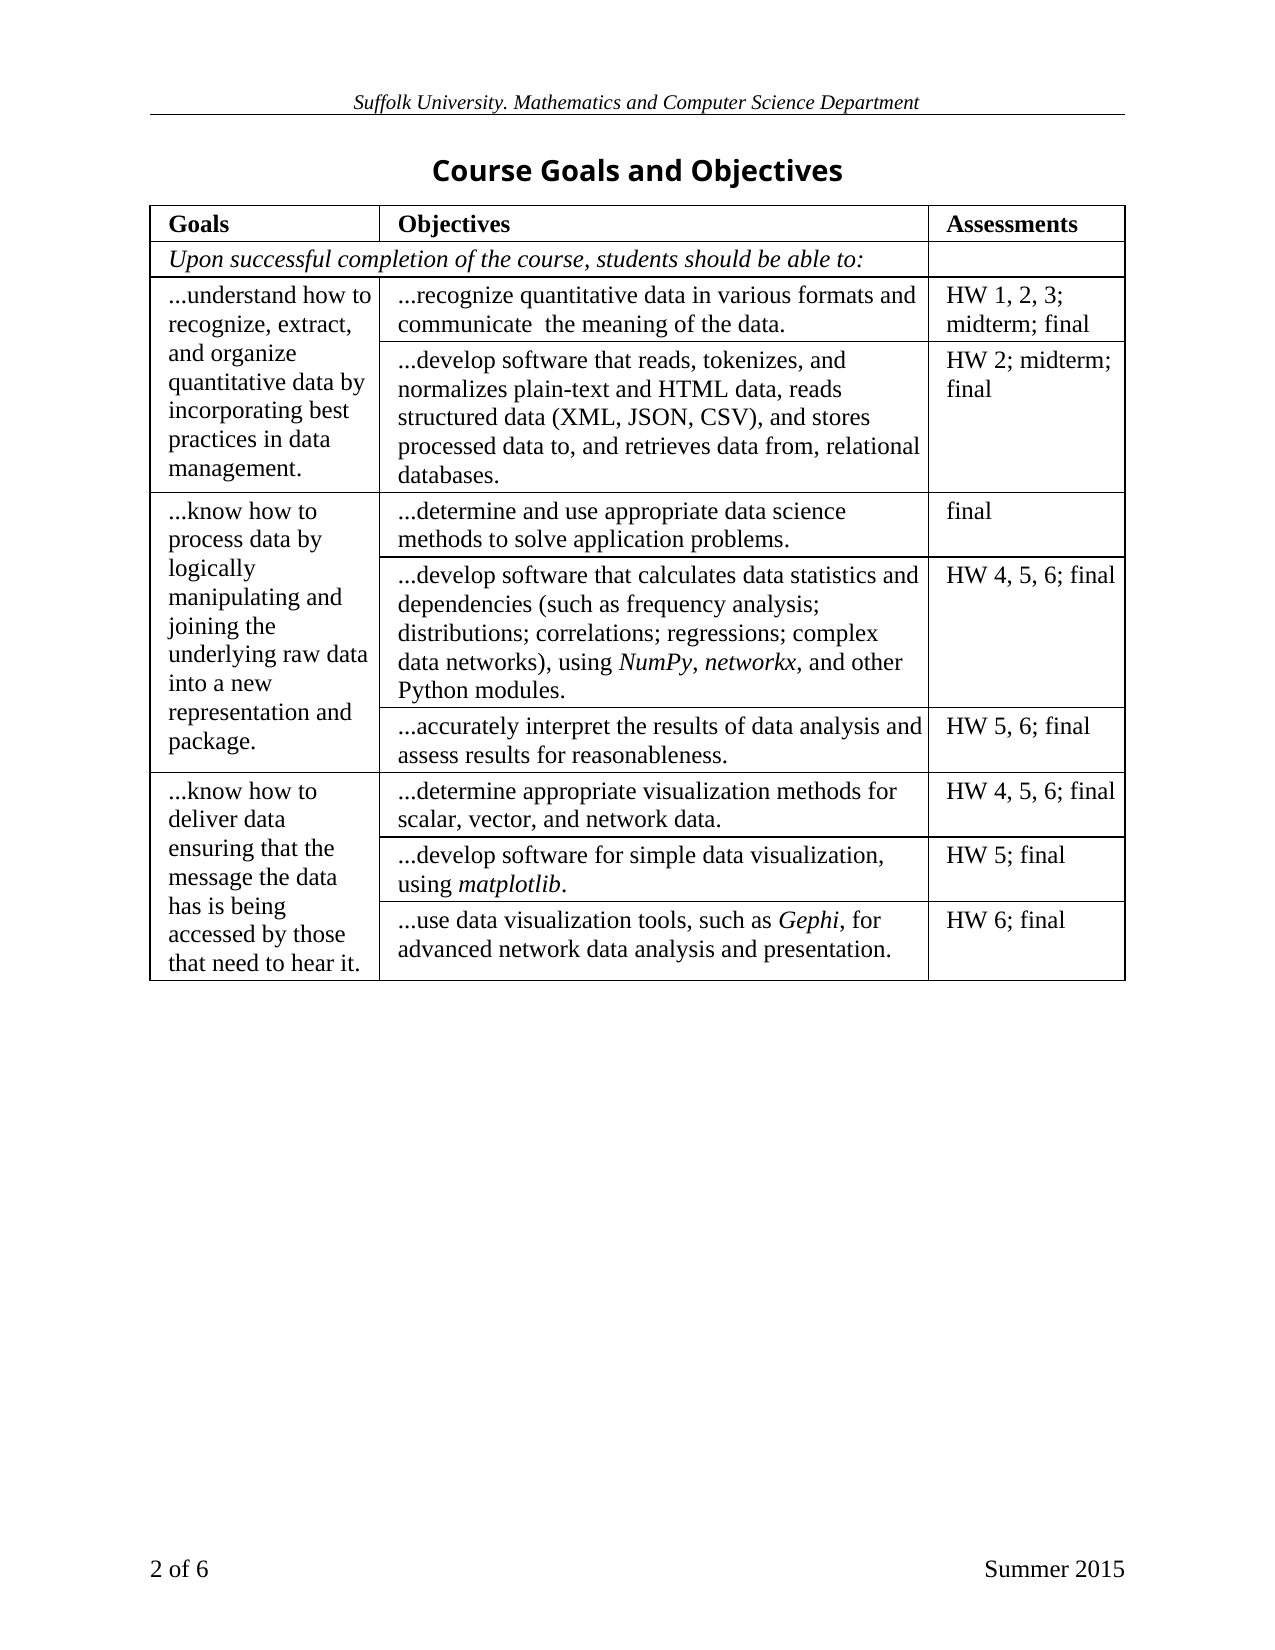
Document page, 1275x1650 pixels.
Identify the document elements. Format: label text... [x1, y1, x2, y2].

table_cell ...know how to process data by logically manipulating and joining the underlying raw data into a new representation and package. [151, 493, 379, 772]
table_cell HW 4, 5, 6; final [929, 558, 1124, 707]
table_cell final [929, 493, 1124, 556]
table_cell ...know how to deliver data ensuring that the message the data has is being accessed by those that need to hear it. [151, 773, 379, 980]
subtitle Course Goals and Objectives [150, 150, 1125, 190]
table_cell HW 4, 5, 6; final [929, 773, 1124, 836]
table_cell HW 5, 6; final [929, 708, 1124, 772]
table_cell HW 5; final [929, 838, 1124, 901]
table_cell ...determine appropriate visualization methods for scalar, vector, and network data. [380, 773, 928, 836]
table_header Objectives [380, 206, 928, 241]
table_cell ...determine and use appropriate data science methods to solve application problems. [380, 493, 928, 556]
table_cell [929, 242, 1124, 276]
table_cell Upon successful completion of the course, students should be able to: [151, 242, 928, 276]
table_cell HW 1, 2, 3; midterm; final [929, 278, 1124, 341]
table_cell HW 2; midterm; final [929, 342, 1124, 492]
table_cell ...develop software for simple data visualization, using matplotlib. [380, 838, 928, 901]
table_cell ...accurately interpret the results of data analysis and assess results for reasonableness. [380, 708, 928, 772]
table_header Goals [151, 206, 379, 241]
table_cell HW 6; final [929, 902, 1124, 980]
table_cell ...develop software that reads, tokenizes, and normalizes plain-text and HTML data, reads structured data (XML, JSON, CSV), and stores processed data to, and retrieves data from, relational databases. [380, 342, 928, 492]
table_header Assessments [929, 206, 1124, 241]
table_cell ...understand how to recognize, extract, and organize quantitative data by incorporating best practices in data management. [151, 278, 379, 492]
table_cell ...use data visualization tools, such as Gephi, for advanced network data analysis and presentation. [380, 902, 928, 980]
table_cell ...recognize quantitative data in various formats and communicate the meaning of the data. [380, 278, 928, 341]
table_cell ...develop software that calculates data statistics and dependencies (such as frequency analysis; distributions; correlations; regressions; complex data networks), using NumPy, networkx, and other Python modules. [380, 558, 928, 707]
